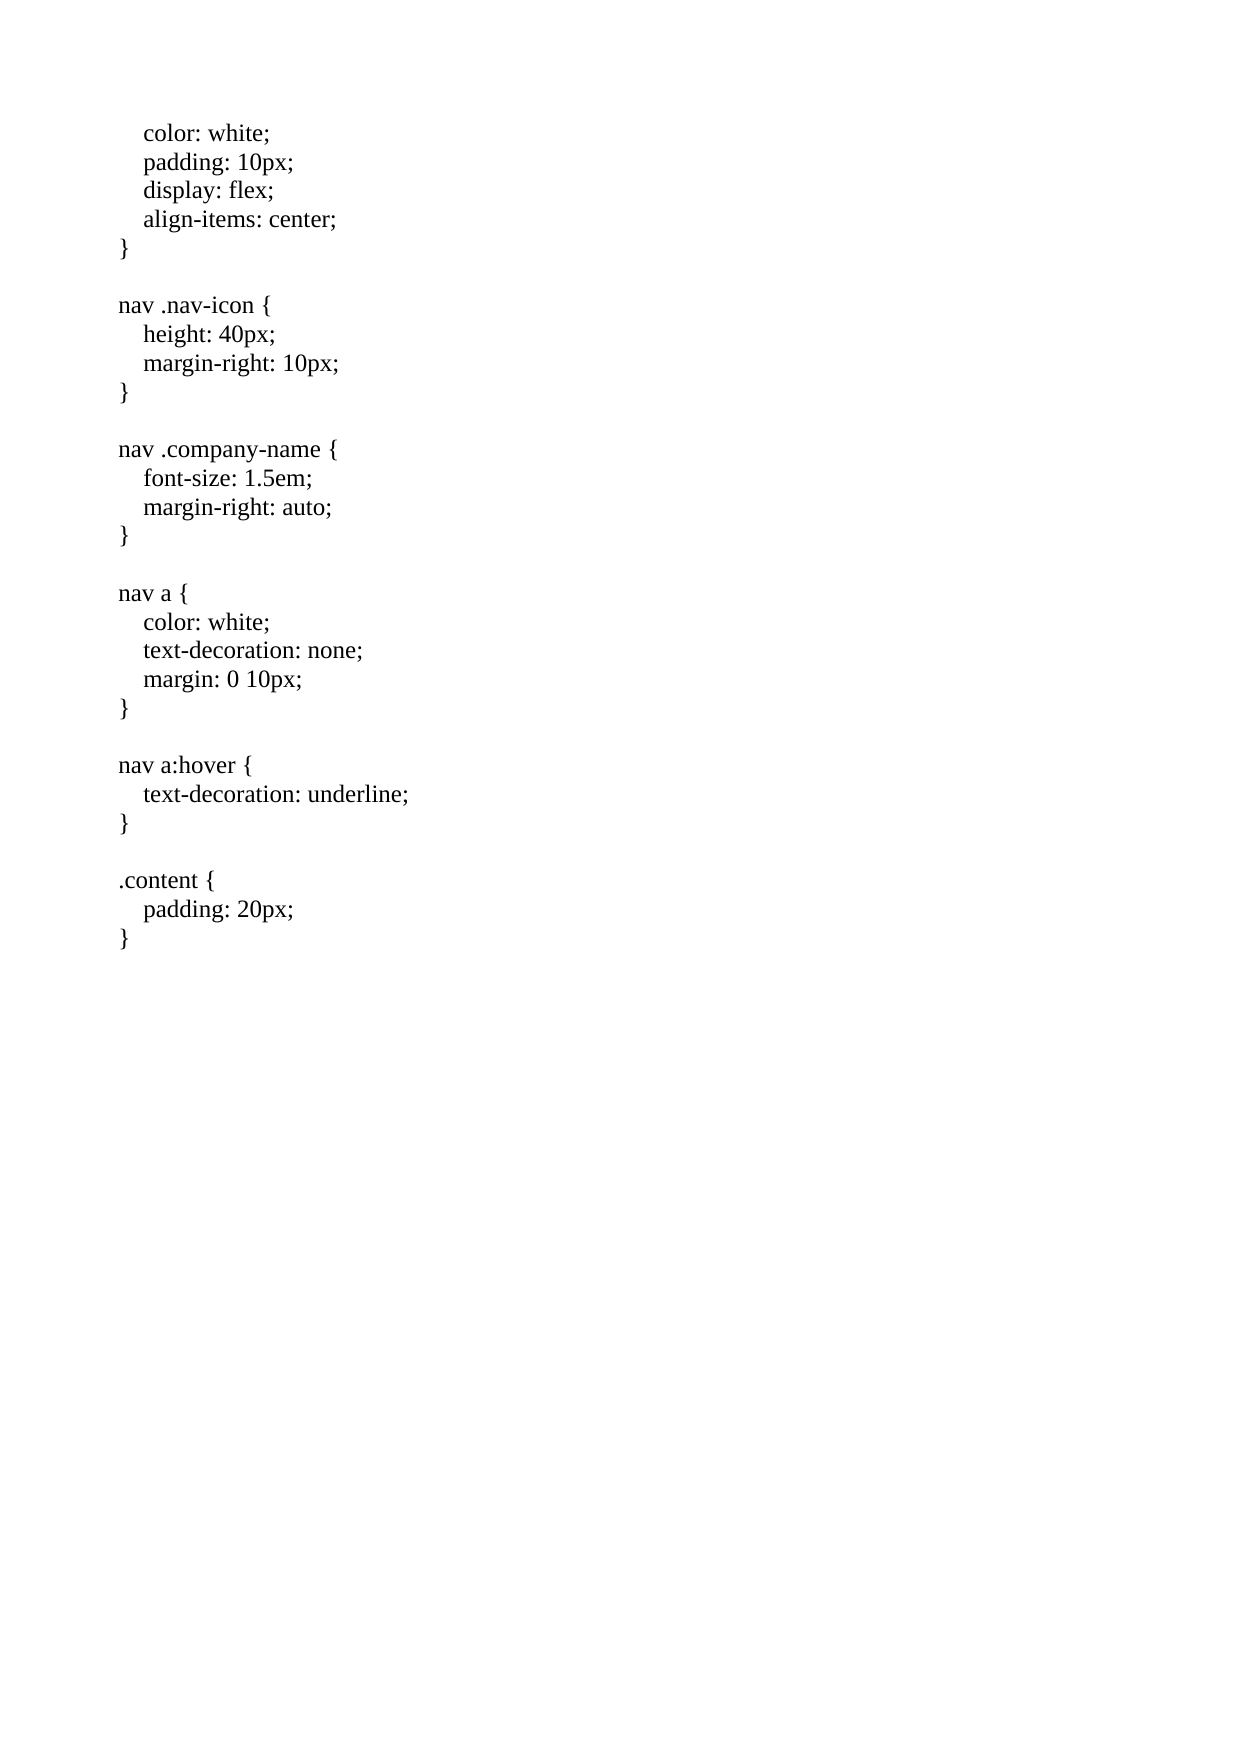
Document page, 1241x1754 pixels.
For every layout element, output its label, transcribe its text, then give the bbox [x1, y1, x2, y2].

text } [118, 377, 1122, 406]
text } [118, 808, 1122, 837]
text padding: 10px; [118, 147, 1122, 176]
text text-decoration: none; [118, 636, 1122, 664]
text margin-right: auto; [118, 492, 1122, 521]
text text-decoration: underline; [118, 779, 1122, 808]
text nav .company-name { [118, 434, 1122, 463]
text .content { [118, 866, 1122, 894]
text nav a { [118, 578, 1122, 607]
text color: white; [118, 607, 1122, 636]
text margin-right: 10px; [118, 348, 1122, 377]
text color: white; [118, 118, 1122, 147]
text } [118, 233, 1122, 262]
text font-size: 1.5em; [118, 463, 1122, 492]
text nav a:hover { [118, 751, 1122, 779]
text } [118, 923, 1122, 952]
text display: flex; [118, 176, 1122, 204]
text } [118, 521, 1122, 549]
text } [118, 693, 1122, 722]
text align-items: center; [118, 204, 1122, 233]
text nav .nav-icon { [118, 291, 1122, 319]
text margin: 0 10px; [118, 664, 1122, 693]
text padding: 20px; [118, 894, 1122, 923]
text height: 40px; [118, 319, 1122, 348]
